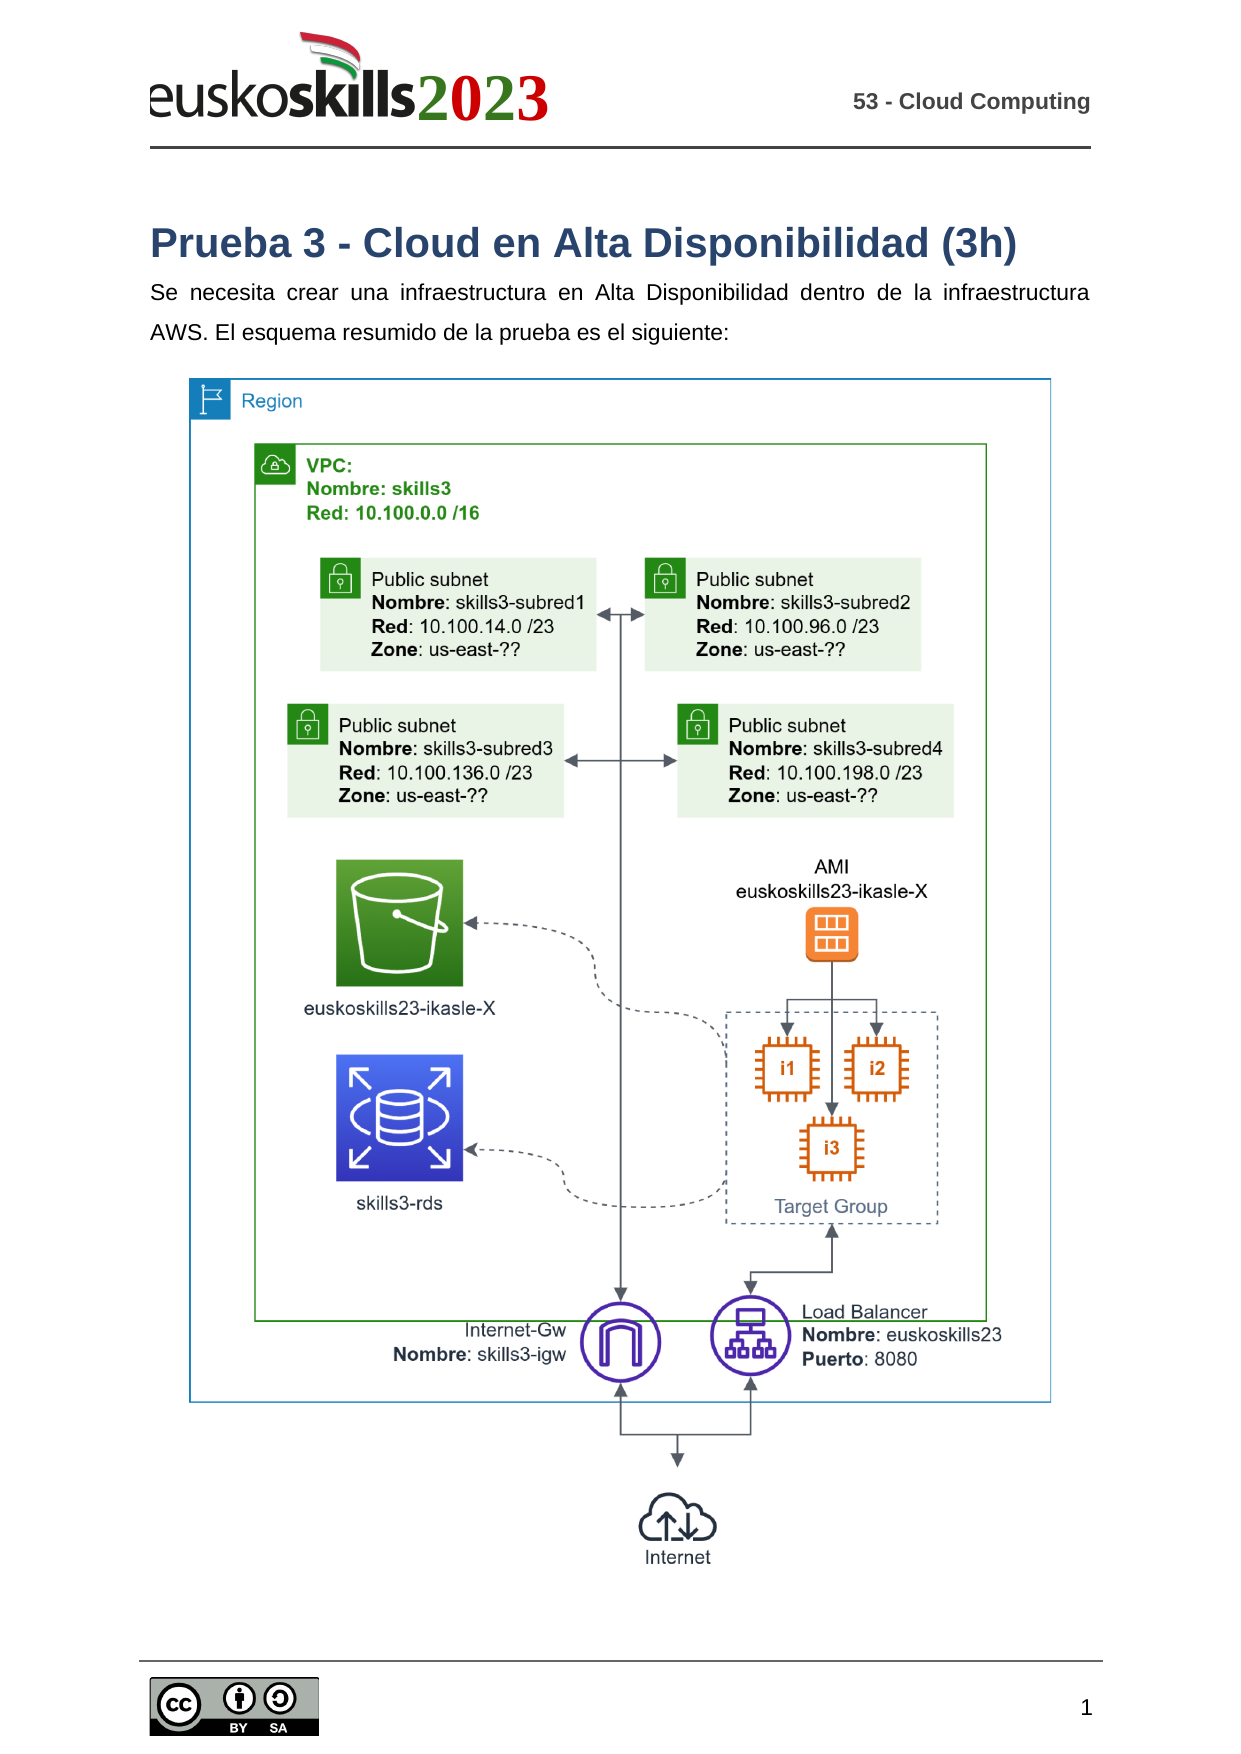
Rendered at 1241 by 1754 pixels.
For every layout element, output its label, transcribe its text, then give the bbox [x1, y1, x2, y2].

picture [150, 30, 417, 121]
picture [149, 1677, 319, 1736]
subtitle Prueba 3 - Cloud en Alta Disponibilidad (3h) [150, 219, 1090, 267]
picture [189, 378, 1052, 1570]
text Se necesita crear una infraestructura en Alta Disponibilidad dentro de la infraestructura AWS. El esquema resumido de la prueba es el siguiente: [150, 279, 1090, 345]
